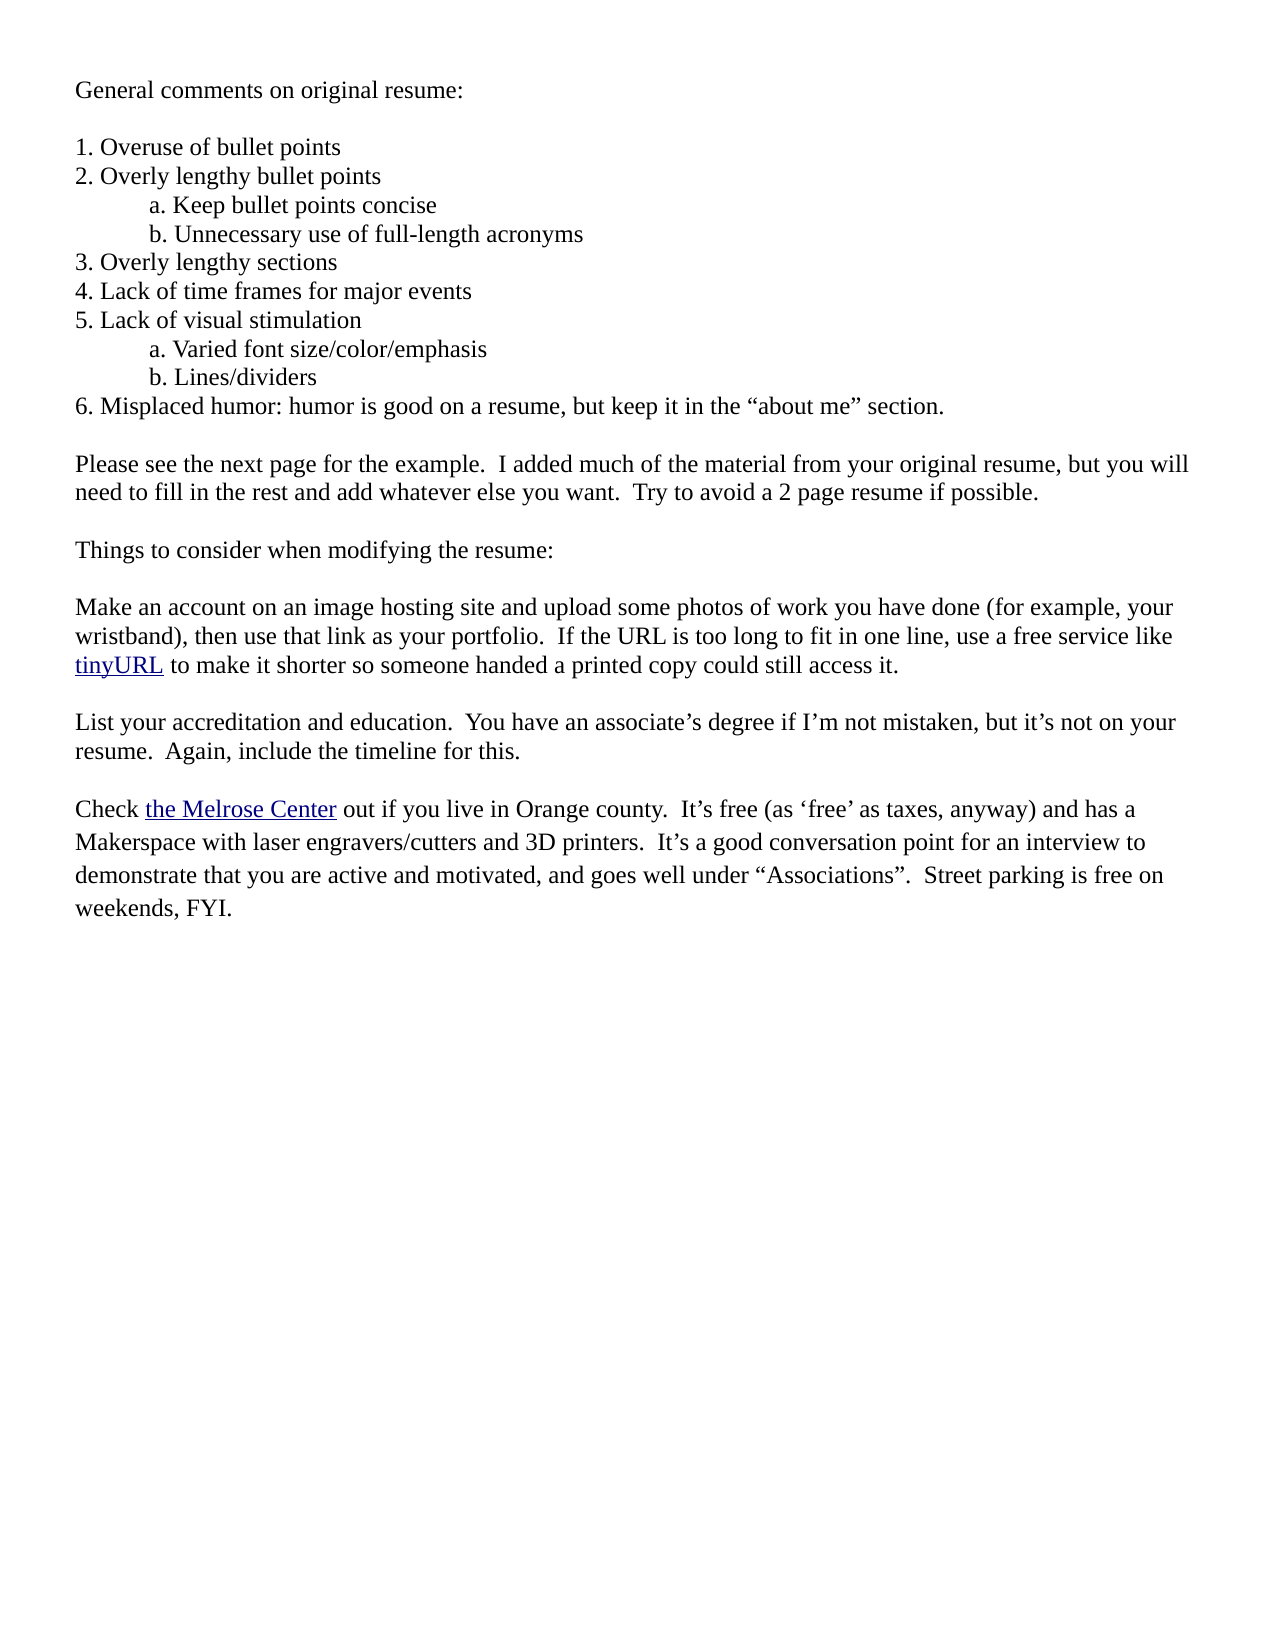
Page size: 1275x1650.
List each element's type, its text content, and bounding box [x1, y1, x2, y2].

text 1. Overuse of bullet points [75, 132, 1200, 161]
text General comments on original resume: [75, 75, 1200, 104]
text a. Keep bullet points concise [75, 190, 1200, 219]
text b. Unnecessary use of full-length acronyms [75, 219, 1200, 247]
text 4. Lack of time frames for major events [75, 276, 1200, 305]
text Things to consider when modifying the resume: [75, 535, 1200, 564]
text 2. Overly lengthy bullet points [75, 161, 1200, 190]
text 6. Misplaced humor: humor is good on a resume, but keep it in the “about me” section. [75, 391, 1200, 420]
text Please see the next page for the example. I added much of the material from your original resume, but you will need to fill in the rest and add whatever else you want. Try to avoid a 2 page resume if possible. [75, 449, 1200, 506]
text 3. Overly lengthy sections [75, 247, 1200, 276]
text 5. Lack of visual stimulation [75, 305, 1200, 334]
text b. Lines/dividers [75, 362, 1200, 391]
text Check the Melrose Center out if you live in Orange county. It’s free (as ‘free’ as taxes, anyway) and has a Makerspace with laser engravers/cutters and 3D printers. It’s a good conversation point for an interview to demonstrate that you are active and motivated, and goes well under “Associations”. Street parking is free on weekends, FYI. [75, 794, 1200, 922]
text Make an account on an image hosting site and upload some photos of work you have done (for example, your wristband), then use that link as your portfolio. If the URL is too long to fit in one line, use a free service like tinyURL to make it shorter so someone handed a printed copy could still access it. [75, 592, 1200, 679]
text List your accreditation and education. You have an associate’s degree if I’m not mistaken, but it’s not on your resume. Again, include the timeline for this. [75, 707, 1200, 765]
text a. Varied font size/color/emphasis [75, 334, 1200, 362]
